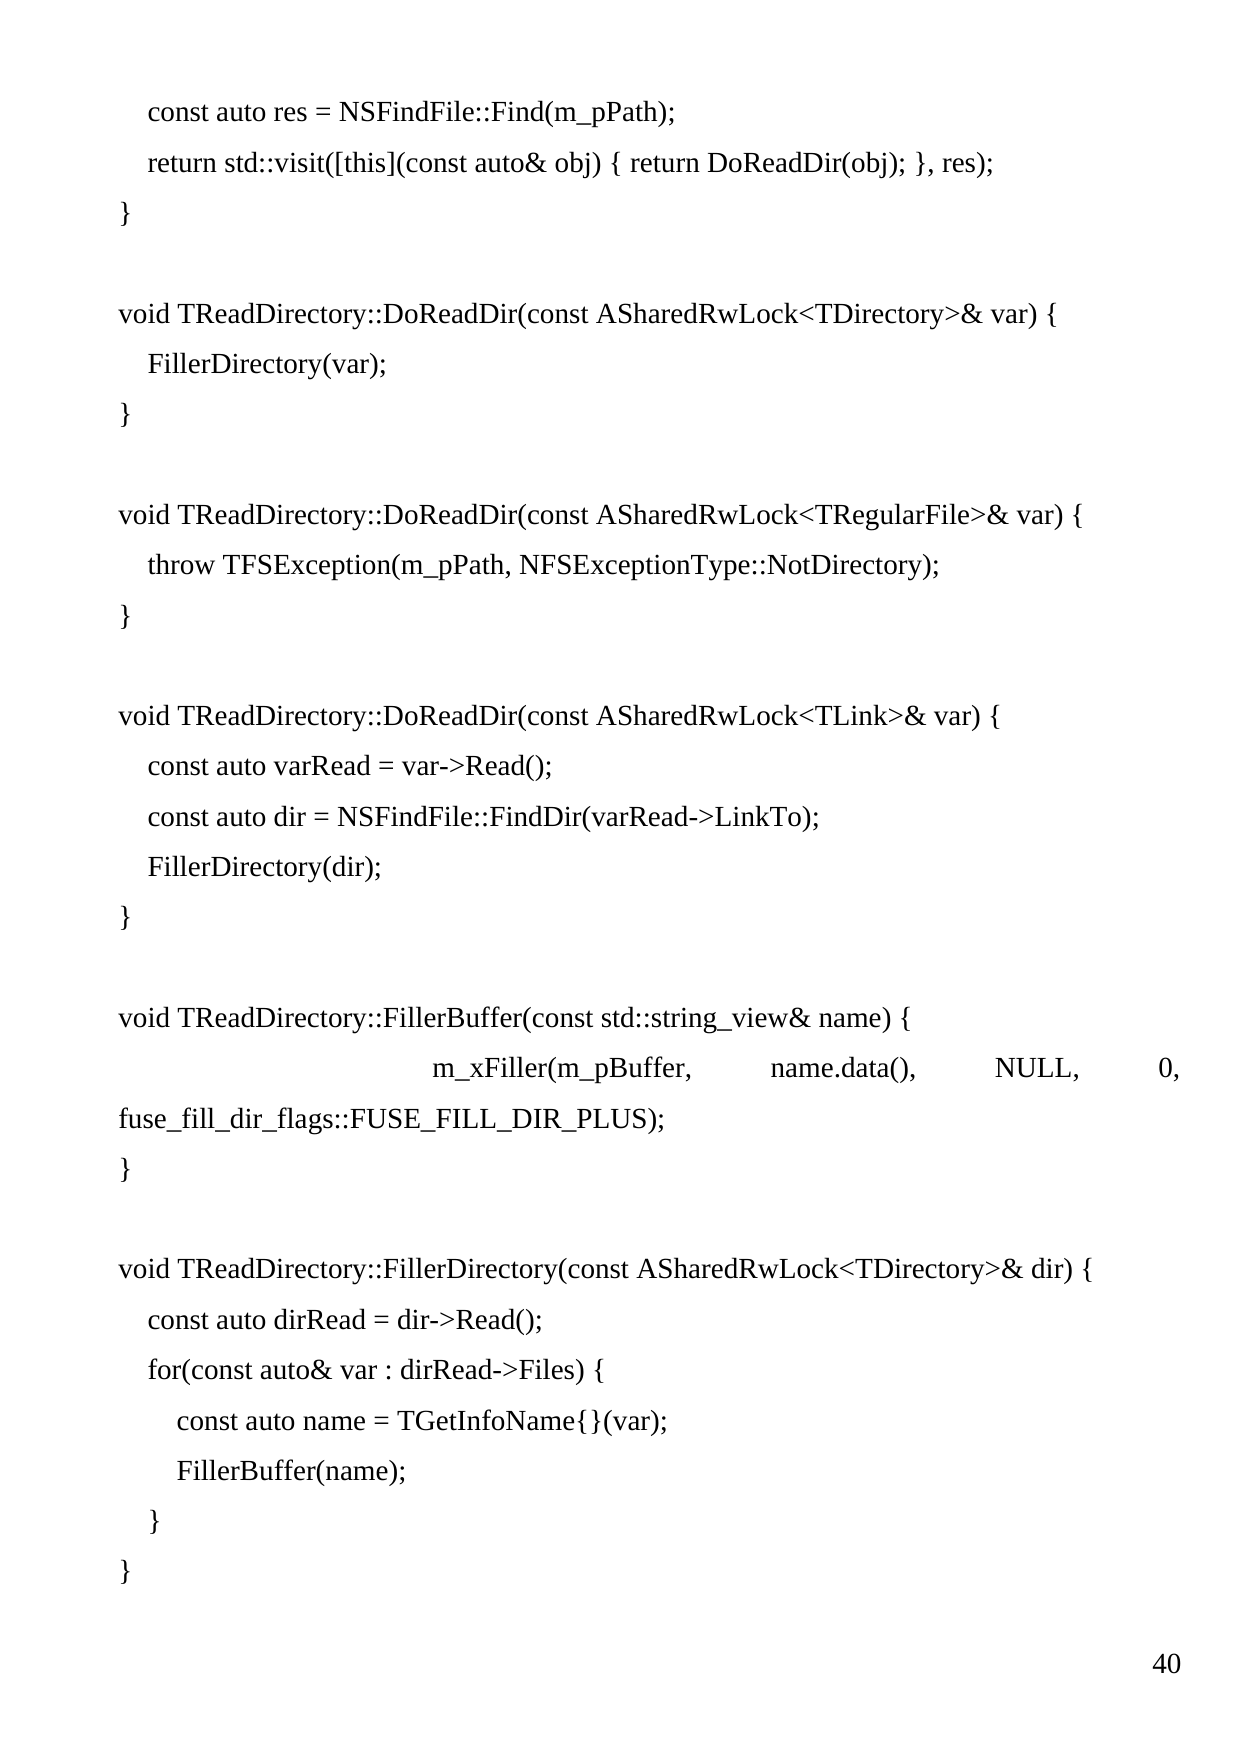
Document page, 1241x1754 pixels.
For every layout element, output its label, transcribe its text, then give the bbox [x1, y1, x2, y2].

text void TReadDirectory::DoReadDir(const ASharedRwLock<TLink>& var) { [118, 698, 1181, 732]
text } [118, 195, 1181, 229]
text return std::visit([this](const auto& obj) { return DoReadDir(obj); }, res); [118, 145, 1181, 178]
text } [118, 1503, 1181, 1537]
text void TReadDirectory::DoReadDir(const ASharedRwLock<TDirectory>& var) { [118, 296, 1181, 329]
text const auto varRead = var->Read(); [118, 748, 1181, 782]
text } [118, 1553, 1181, 1587]
text void TReadDirectory::FillerBuffer(const std::string_view& name) { [118, 1000, 1181, 1034]
text const auto dirRead = dir->Read(); [118, 1302, 1181, 1336]
text } [118, 598, 1181, 631]
text const auto res = NSFindFile::Find(m_pPath); [118, 94, 1181, 128]
text void TReadDirectory::FillerDirectory(const ASharedRwLock<TDirectory>& dir) { [118, 1252, 1181, 1285]
text FillerBuffer(name); [118, 1453, 1181, 1486]
text } [118, 396, 1181, 430]
text void TReadDirectory::DoReadDir(const ASharedRwLock<TRegularFile>& var) { [118, 497, 1181, 531]
text FillerDirectory(var); [118, 346, 1181, 379]
text for(const auto& var : dirRead->Files) { [118, 1352, 1181, 1386]
text } [118, 899, 1181, 933]
text } [118, 1151, 1181, 1184]
text FillerDirectory(dir); [118, 849, 1181, 883]
text const auto name = TGetInfoName{}(var); [118, 1403, 1181, 1436]
text throw TFSException(m_pPath, NFSExceptionType::NotDirectory); [118, 547, 1181, 581]
text m_xFiller(m_pBuffer, name.data(), NULL, 0, fuse_fill_dir_flags::FUSE_FILL_DIR_PLUS); [118, 1050, 1181, 1134]
text const auto dir = NSFindFile::FindDir(varRead->LinkTo); [118, 799, 1181, 832]
